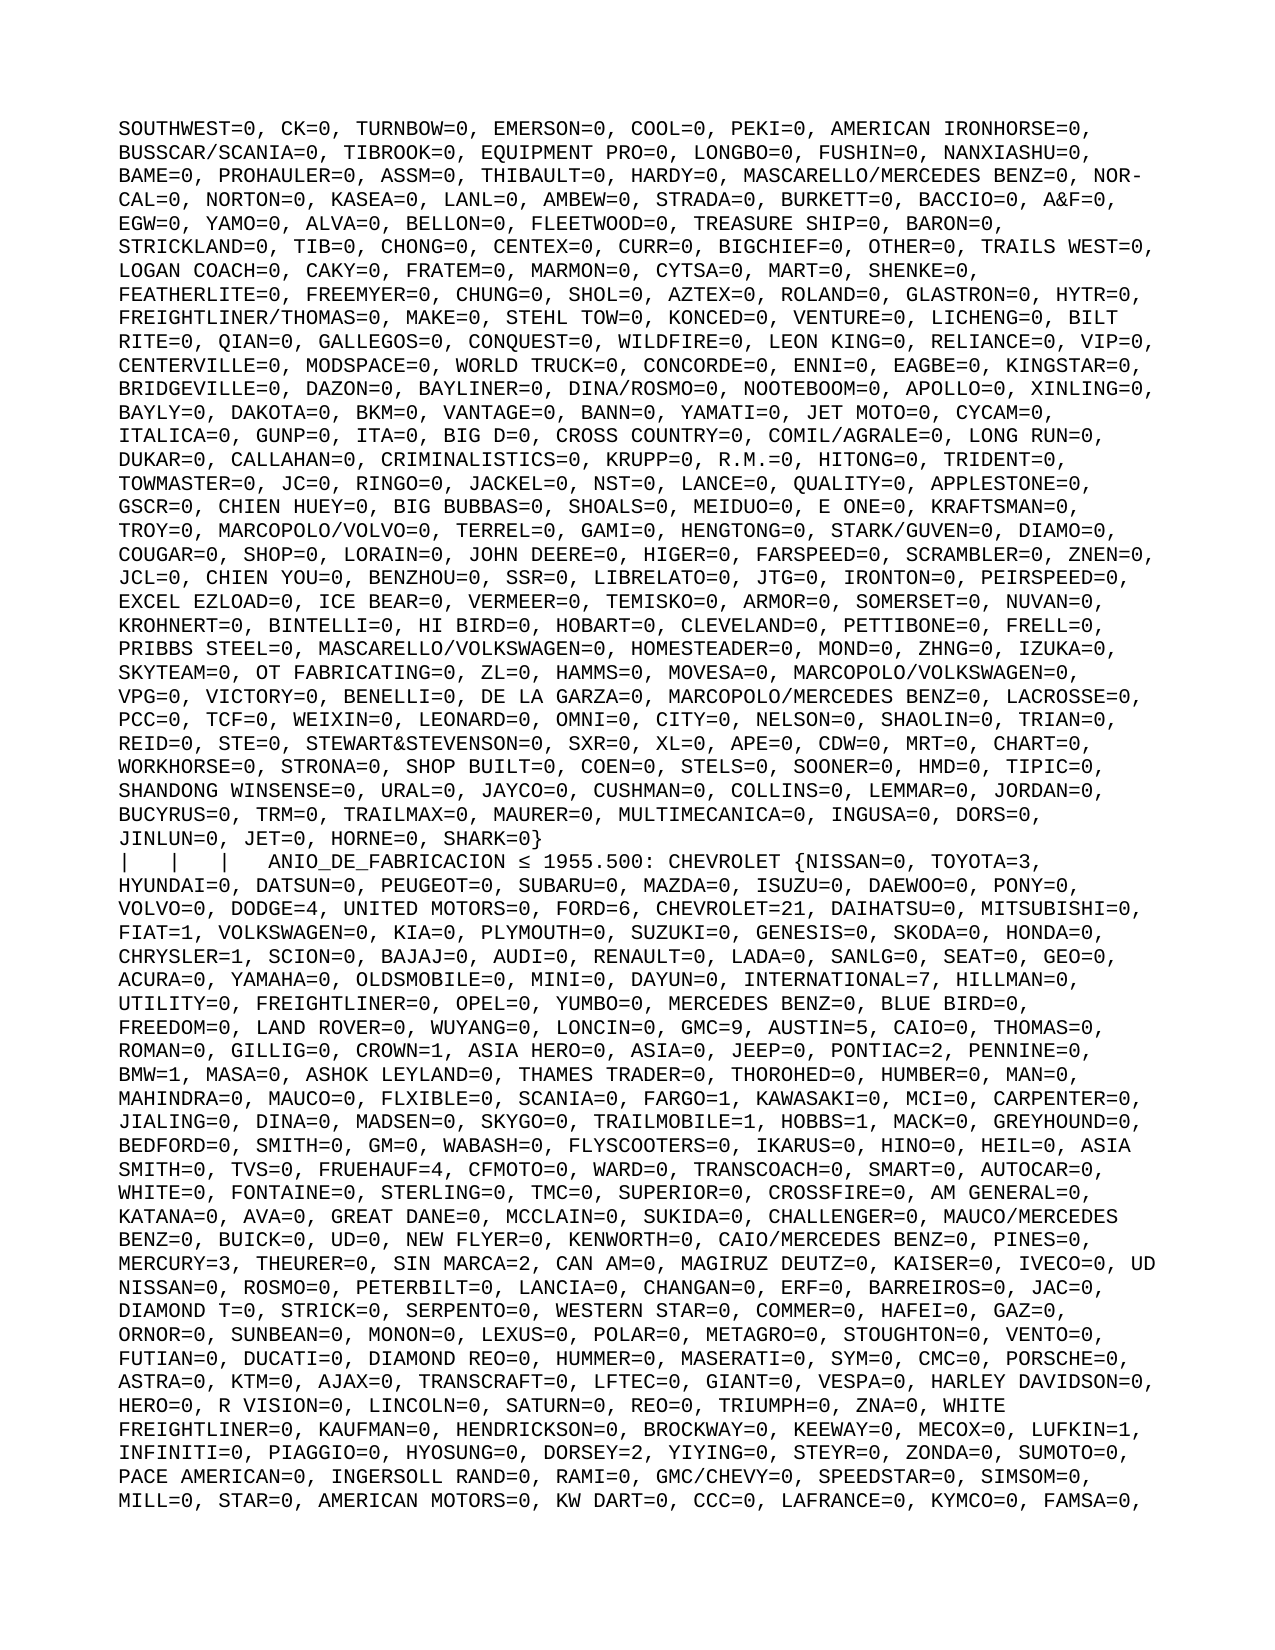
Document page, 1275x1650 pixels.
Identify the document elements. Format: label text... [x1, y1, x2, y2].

text | | | ANIO_DE_FABRICACION ≤ 1955.500: CHEVROLET {NISSAN=0, TOYOTA=3, HYUNDAI=0, DATSUN=0, PEUGEOT=0, SUBARU=0, MAZDA=0, ISUZU=0, DAEWOO=0, PONY=0, VOLVO=0, DODGE=4, UNITED MOTORS=0, FORD=6, CHEVROLET=21, DAIHATSU=0, MITSUBISHI=0, FIAT=1, VOLKSWAGEN=0, KIA=0, PLYMOUTH=0, SUZUKI=0, GENESIS=0, SKODA=0, HONDA=0, CHRYSLER=1, SCION=0, BAJAJ=0, AUDI=0, RENAULT=0, LADA=0, SANLG=0, SEAT=0, GEO=0, ACURA=0, YAMAHA=0, OLDSMOBILE=0, MINI=0, DAYUN=0, INTERNATIONAL=7, HILLMAN=0, UTILITY=0, FREIGHTLINER=0, OPEL=0, YUMBO=0, MERCEDES BENZ=0, BLUE BIRD=0, FREEDOM=0, LAND ROVER=0, WUYANG=0, LONCIN=0, GMC=9, AUSTIN=5, CAIO=0, THOMAS=0, ROMAN=0, GILLIG=0, CROWN=1, ASIA HERO=0, ASIA=0, JEEP=0, PONTIAC=2, PENNINE=0, BMW=1, MASA=0, ASHOK LEYLAND=0, THAMES TRADER=0, THOROHED=0, HUMBER=0, MAN=0, MAHINDRA=0, MAUCO=0, FLXIBLE=0, SCANIA=0, FARGO=1, KAWASAKI=0, MCI=0, CARPENTER=0, JIALING=0, DINA=0, MADSEN=0, SKYGO=0, TRAILMOBILE=1, HOBBS=1, MACK=0, GREYHOUND=0, BEDFORD=0, SMITH=0, GM=0, WABASH=0, FLYSCOOTERS=0, IKARUS=0, HINO=0, HEIL=0, ASIA SMITH=0, TVS=0, FRUEHAUF=4, CFMOTO=0, WARD=0, TRANSCOACH=0, SMART=0, AUTOCAR=0, WHITE=0, FONTAINE=0, STERLING=0, TMC=0, SUPERIOR=0, CROSSFIRE=0, AM GENERAL=0, KATANA=0, AVA=0, GREAT DANE=0, MCCLAIN=0, SUKIDA=0, CHALLENGER=0, MAUCO/MERCEDES BENZ=0, BUICK=0, UD=0, NEW FLYER=0, KENWORTH=0, CAIO/MERCEDES BENZ=0, PINES=0, MERCURY=3, THEURER=0, SIN MARCA=2, CAN AM=0, MAGIRUZ DEUTZ=0, KAISER=0, IVECO=0, UD NISSAN=0, ROSMO=0, PETERBILT=0, LANCIA=0, CHANGAN=0, ERF=0, BARREIROS=0, JAC=0, DIAMOND T=0, STRICK=0, SERPENTO=0, WESTERN STAR=0, COMMER=0, HAFEI=0, GAZ=0, ORNOR=0, SUNBEAN=0, MONON=0, LEXUS=0, POLAR=0, METAGRO=0, STOUGHTON=0, VENTO=0, FUTIAN=0, DUCATI=0, DIAMOND REO=0, HUMMER=0, MASERATI=0, SYM=0, CMC=0, PORSCHE=0, ASTRA=0, KTM=0, AJAX=0, TRANSCRAFT=0, LFTEC=0, GIANT=0, VESPA=0, HARLEY DAVIDSON=0, HERO=0, R VISION=0, LINCOLN=0, SATURN=0, REO=0, TRIUMPH=0, ZNA=0, WHITE FREIGHTLINER=0, KAUFMAN=0, HENDRICKSON=0, BROCKWAY=0, KEEWAY=0, MECOX=0, LUFKIN=1, INFINITI=0, PIAGGIO=0, HYOSUNG=0, DORSEY=2, YIYING=0, STEYR=0, ZONDA=0, SUMOTO=0, PACE AMERICAN=0, INGERSOLL RAND=0, RAMI=0, GMC/CHEVY=0, SPEEDSTAR=0, SIMSOM=0, MILL=0, STAR=0, AMERICAN MOTORS=0, KW DART=0, CCC=0, LAFRANCE=0, KYMCO=0, FAMSA=0, [118, 851, 1157, 1513]
text SOUTHWEST=0, CK=0, TURNBOW=0, EMERSON=0, COOL=0, PEKI=0, AMERICAN IRONHORSE=0, BUSSCAR/SCANIA=0, TIBROOK=0, EQUIPMENT PRO=0, LONGBO=0, FUSHIN=0, NANXIASHU=0, BAME=0, PROHAULER=0, ASSM=0, THIBAULT=0, HARDY=0, MASCARELLO/MERCEDES BENZ=0, NOR-CAL=0, NORTON=0, KASEA=0, LANL=0, AMBEW=0, STRADA=0, BURKETT=0, BACCIO=0, A&F=0, EGW=0, YAMO=0, ALVA=0, BELLON=0, FLEETWOOD=0, TREASURE SHIP=0, BARON=0, STRICKLAND=0, TIB=0, CHONG=0, CENTEX=0, CURR=0, BIGCHIEF=0, OTHER=0, TRAILS WEST=0, LOGAN COACH=0, CAKY=0, FRATEM=0, MARMON=0, CYTSA=0, MART=0, SHENKE=0, FEATHERLITE=0, FREEMYER=0, CHUNG=0, SHOL=0, AZTEX=0, ROLAND=0, GLASTRON=0, HYTR=0, FREIGHTLINER/THOMAS=0, MAKE=0, STEHL TOW=0, KONCED=0, VENTURE=0, LICHENG=0, BILT RITE=0, QIAN=0, GALLEGOS=0, CONQUEST=0, WILDFIRE=0, LEON KING=0, RELIANCE=0, VIP=0, CENTERVILLE=0, MODSPACE=0, WORLD TRUCK=0, CONCORDE=0, ENNI=0, EAGBE=0, KINGSTAR=0, BRIDGEVILLE=0, DAZON=0, BAYLINER=0, DINA/ROSMO=0, NOOTEBOOM=0, APOLLO=0, XINLING=0, BAYLY=0, DAKOTA=0, BKM=0, VANTAGE=0, BANN=0, YAMATI=0, JET MOTO=0, CYCAM=0, ITALICA=0, GUNP=0, ITA=0, BIG D=0, CROSS COUNTRY=0, COMIL/AGRALE=0, LONG RUN=0, DUKAR=0, CALLAHAN=0, CRIMINALISTICS=0, KRUPP=0, R.M.=0, HITONG=0, TRIDENT=0, TOWMASTER=0, JC=0, RINGO=0, JACKEL=0, NST=0, LANCE=0, QUALITY=0, APPLESTONE=0, GSCR=0, CHIEN HUEY=0, BIG BUBBAS=0, SHOALS=0, MEIDUO=0, E ONE=0, KRAFTSMAN=0, TROY=0, MARCOPOLO/VOLVO=0, TERREL=0, GAMI=0, HENGTONG=0, STARK/GUVEN=0, DIAMO=0, COUGAR=0, SHOP=0, LORAIN=0, JOHN DEERE=0, HIGER=0, FARSPEED=0, SCRAMBLER=0, ZNEN=0, JCL=0, CHIEN YOU=0, BENZHOU=0, SSR=0, LIBRELATO=0, JTG=0, IRONTON=0, PEIRSPEED=0, EXCEL EZLOAD=0, ICE BEAR=0, VERMEER=0, TEMISKO=0, ARMOR=0, SOMERSET=0, NUVAN=0, KROHNERT=0, BINTELLI=0, HI BIRD=0, HOBART=0, CLEVELAND=0, PETTIBONE=0, FRELL=0, PRIBBS STEEL=0, MASCARELLO/VOLKSWAGEN=0, HOMESTEADER=0, MOND=0, ZHNG=0, IZUKA=0, SKYTEAM=0, OT FABRICATING=0, ZL=0, HAMMS=0, MOVESA=0, MARCOPOLO/VOLKSWAGEN=0, VPG=0, VICTORY=0, BENELLI=0, DE LA GARZA=0, MARCOPOLO/MERCEDES BENZ=0, LACROSSE=0, PCC=0, TCF=0, WEIXIN=0, LEONARD=0, OMNI=0, CITY=0, NELSON=0, SHAOLIN=0, TRIAN=0, REID=0, STE=0, STEWART&STEVENSON=0, SXR=0, XL=0, APE=0, CDW=0, MRT=0, CHART=0, WORKHORSE=0, STRONA=0, SHOP BUILT=0, COEN=0, STELS=0, SOONER=0, HMD=0, TIPIC=0, SHANDONG WINSENSE=0, URAL=0, JAYCO=0, CUSHMAN=0, COLLINS=0, LEMMAR=0, JORDAN=0, BUCYRUS=0, TRM=0, TRAILMAX=0, MAURER=0, MULTIMECANICA=0, INGUSA=0, DORS=0, JINLUN=0, JET=0, HORNE=0, SHARK=0} [118, 118, 1157, 851]
